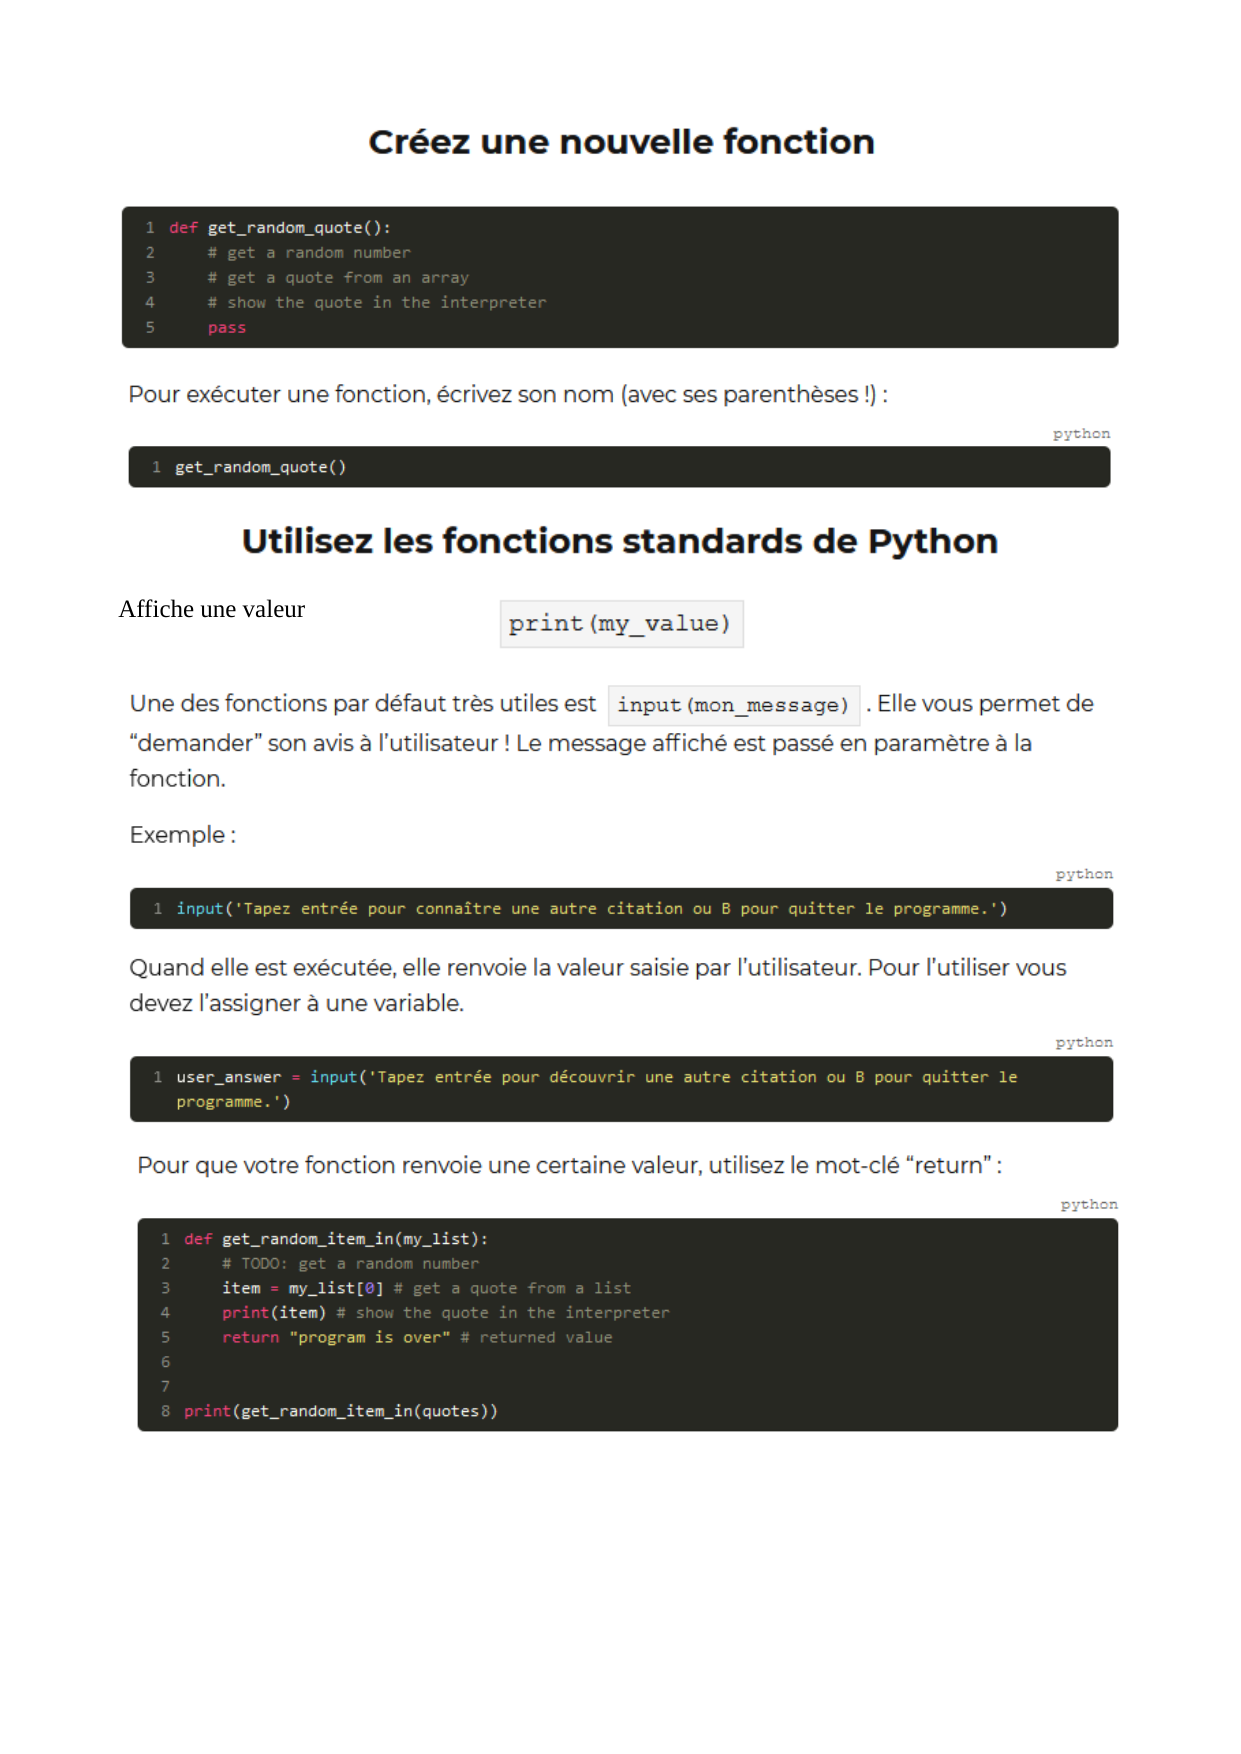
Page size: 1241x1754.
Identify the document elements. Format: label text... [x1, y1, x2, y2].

text Affiche une valeur [118, 594, 494, 623]
picture [494, 594, 746, 650]
picture [118, 379, 1123, 489]
picture [127, 1146, 1132, 1437]
picture [118, 204, 1123, 351]
text [746, 594, 1122, 623]
picture [233, 517, 1007, 566]
picture [357, 118, 883, 165]
picture [118, 680, 1123, 1129]
